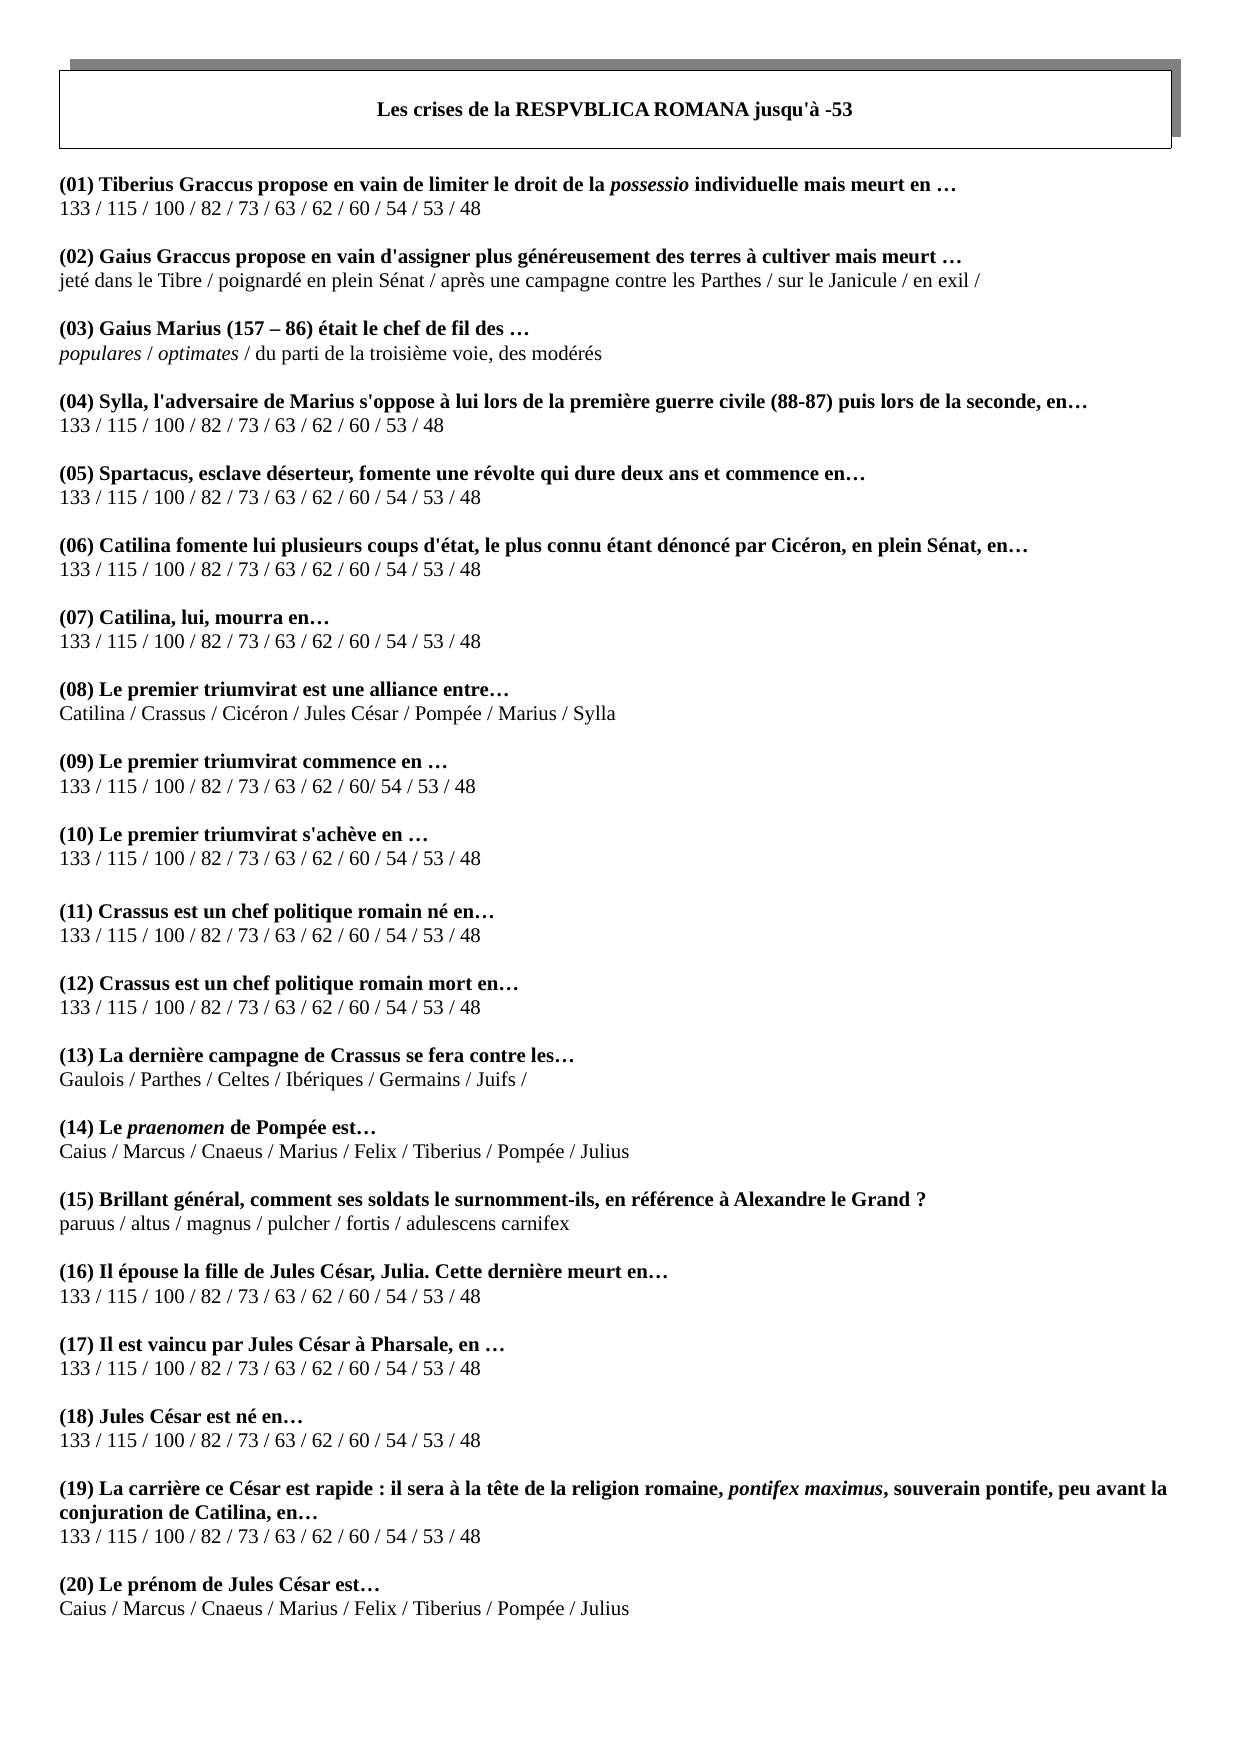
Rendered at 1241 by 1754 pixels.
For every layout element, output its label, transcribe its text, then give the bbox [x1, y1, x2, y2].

text 133 / 115 / 100 / 82 / 73 / 63 / 62 / 60 / 54 / 53 / 48 [59, 485, 1181, 509]
text (19) La carrière ce César est rapide : il sera à la tête de la religion romaine, pontifex maximus, souverain pontife, peu avant la conjuration de Catilina, en… [59, 1476, 1181, 1524]
text (07) Catilina, lui, mourra en… [59, 605, 1181, 629]
text populares / optimates / du parti de la troisième voie, des modérés [59, 340, 1181, 364]
text Les crises de la RESPVBLICA ROMANA jusqu'à -53 [60, 94, 1171, 121]
text Caius / Marcus / Cnaeus / Marius / Felix / Tiberius / Pompée / Julius [59, 1139, 1181, 1163]
text paruus / altus / magnus / pulcher / fortis / adulescens carnifex [59, 1211, 1181, 1235]
text (08) Le premier triumvirat est une alliance entre… [59, 677, 1181, 701]
text (04) Sylla, l'adversaire de Marius s'oppose à lui lors de la première guerre civile (88-87) puis lors de la seconde, en… [59, 388, 1181, 413]
text 133 / 115 / 100 / 82 / 73 / 63 / 62 / 60 / 54 / 53 / 48 [59, 1524, 1181, 1548]
text (11) Crassus est un chef politique romain né en… [59, 898, 1181, 923]
text 133 / 115 / 100 / 82 / 73 / 63 / 62 / 60 / 54 / 53 / 48 [59, 1356, 1181, 1380]
text (06) Catilina fomente lui plusieurs coups d'état, le plus connu étant dénoncé par Cicéron, en plein Sénat, en… [59, 533, 1181, 557]
text 133 / 115 / 100 / 82 / 73 / 63 / 62 / 60 / 54 / 53 / 48 [59, 1283, 1181, 1308]
text 133 / 115 / 100 / 82 / 73 / 63 / 62 / 60 / 54 / 53 / 48 [59, 846, 1181, 870]
text Catilina / Crassus / Cicéron / Jules César / Pompée / Marius / Sylla [59, 701, 1181, 725]
text 133 / 115 / 100 / 82 / 73 / 63 / 62 / 60 / 54 / 53 / 48 [59, 1428, 1181, 1452]
text Gaulois / Parthes / Celtes / Ibériques / Germains / Juifs / [59, 1067, 1181, 1091]
text (02) Gaius Graccus propose en vain d'assigner plus généreusement des terres à cultiver mais meurt … [59, 244, 1181, 268]
text (12) Crassus est un chef politique romain mort en… [59, 971, 1181, 995]
text (15) Brillant général, comment ses soldats le surnomment-ils, en référence à Alexandre le Grand ? [59, 1187, 1181, 1211]
text (18) Jules César est né en… [59, 1404, 1181, 1428]
text 133 / 115 / 100 / 82 / 73 / 63 / 62 / 60 / 54 / 53 / 48 [59, 995, 1181, 1019]
text jeté dans le Tibre / poignardé en plein Sénat / après une campagne contre les Parthes / sur le Janicule / en exil / [59, 268, 1181, 292]
text (05) Spartacus, esclave déserteur, fomente une révolte qui dure deux ans et commence en… [59, 461, 1181, 485]
text (10) Le premier triumvirat s'achève en … [59, 822, 1181, 846]
text 133 / 115 / 100 / 82 / 73 / 63 / 62 / 60 / 54 / 53 / 48 [59, 557, 1181, 581]
text (17) Il est vaincu par Jules César à Pharsale, en … [59, 1332, 1181, 1356]
text (09) Le premier triumvirat commence en … [59, 749, 1181, 773]
text (20) Le prénom de Jules César est… [59, 1572, 1181, 1596]
text (14) Le praenomen de Pompée est… [59, 1115, 1181, 1139]
text 133 / 115 / 100 / 82 / 73 / 63 / 62 / 60 / 54 / 53 / 48 [59, 923, 1181, 947]
text 133 / 115 / 100 / 82 / 73 / 63 / 62 / 60/ 54 / 53 / 48 [59, 773, 1181, 798]
text Caius / Marcus / Cnaeus / Marius / Felix / Tiberius / Pompée / Julius [59, 1596, 1181, 1620]
text 133 / 115 / 100 / 82 / 73 / 63 / 62 / 60 / 54 / 53 / 48 [59, 196, 1181, 220]
text (13) La dernière campagne de Crassus se fera contre les… [59, 1043, 1181, 1067]
text (03) Gaius Marius (157 – 86) était le chef de fil des … [59, 316, 1181, 340]
text (16) Il épouse la fille de Jules César, Julia. Cette dernière meurt en… [59, 1259, 1181, 1283]
text (01) Tiberius Graccus propose en vain de limiter le droit de la possessio individuelle mais meurt en … [59, 172, 1181, 196]
text 133 / 115 / 100 / 82 / 73 / 63 / 62 / 60 / 54 / 53 / 48 [59, 629, 1181, 653]
text 133 / 115 / 100 / 82 / 73 / 63 / 62 / 60 / 53 / 48 [59, 413, 1181, 437]
